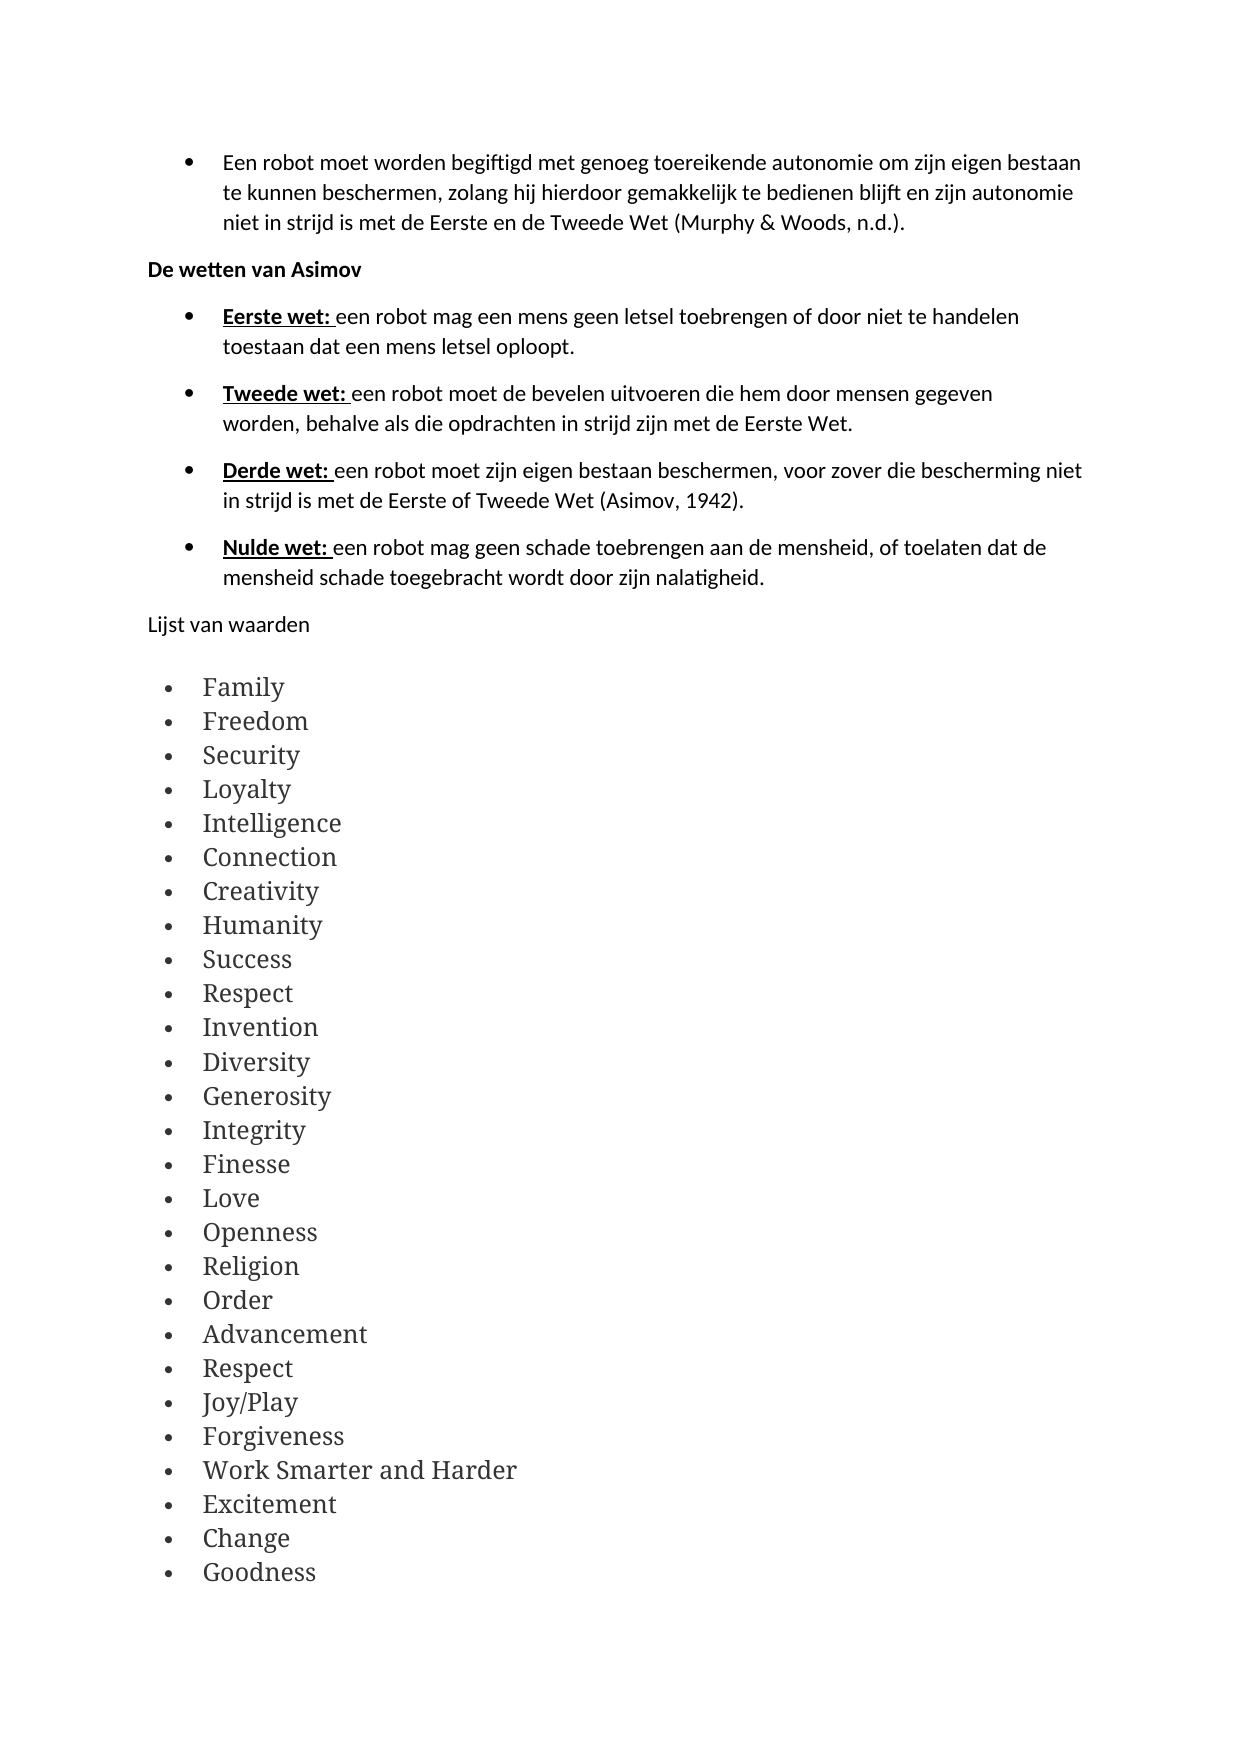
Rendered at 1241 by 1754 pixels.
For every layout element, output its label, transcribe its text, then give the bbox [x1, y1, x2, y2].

list Family [165, 669, 1093, 703]
list Change [165, 1521, 1093, 1555]
list Nulde wet: een robot mag geen schade toebrengen aan de mensheid, of toelaten dat de mensheid schade toegebracht wordt door zijn nalatigheid. [185, 533, 1093, 591]
list Eerste wet: een robot mag een mens geen letsel toebrengen of door niet te handelen toestaan dat een mens letsel oploopt. [185, 302, 1093, 360]
list Freedom [165, 703, 1093, 738]
list Forgiveness [165, 1419, 1093, 1453]
list Openness [165, 1214, 1093, 1248]
list Finesse [165, 1146, 1093, 1180]
list Humanity [165, 908, 1093, 942]
list Een robot moet worden begiftigd met genoeg toereikende autonomie om zijn eigen bestaan te kunnen beschermen, zolang hij hierdoor gemakkelijk te bedienen blijft en zijn autonomie niet in strijd is met de Eerste en de Tweede Wet (Murphy & Woods, n.d.). [185, 148, 1093, 236]
list Tweede wet: een robot moet de bevelen uitvoeren die hem door mensen gegeven worden, behalve als die opdrachten in strijd zijn met de Eerste Wet. [185, 379, 1093, 437]
list Generosity [165, 1078, 1093, 1112]
list Invention [165, 1010, 1093, 1044]
list Goodness [165, 1555, 1093, 1589]
list Order [165, 1283, 1093, 1317]
list Security [165, 738, 1093, 772]
text De wetten van Asimov [148, 255, 1093, 283]
list Advancement [165, 1317, 1093, 1351]
list Work Smarter and Harder [165, 1453, 1093, 1487]
list Integrity [165, 1112, 1093, 1146]
list Love [165, 1180, 1093, 1214]
list Connection [165, 840, 1093, 874]
list Intelligence [165, 806, 1093, 840]
list Excitement [165, 1487, 1093, 1521]
list Derde wet: een robot moet zijn eigen bestaan beschermen, voor zover die bescherming niet in strijd is met de Eerste of Tweede Wet (Asimov, 1942). [185, 456, 1093, 514]
text Lijst van waarden [148, 610, 1093, 638]
list Diversity [165, 1044, 1093, 1078]
list Respect [165, 1351, 1093, 1385]
list Creativity [165, 874, 1093, 908]
list Religion [165, 1248, 1093, 1283]
list Loyalty [165, 772, 1093, 806]
list Success [165, 942, 1093, 976]
list Respect [165, 976, 1093, 1010]
list Joy/Play [165, 1385, 1093, 1419]
